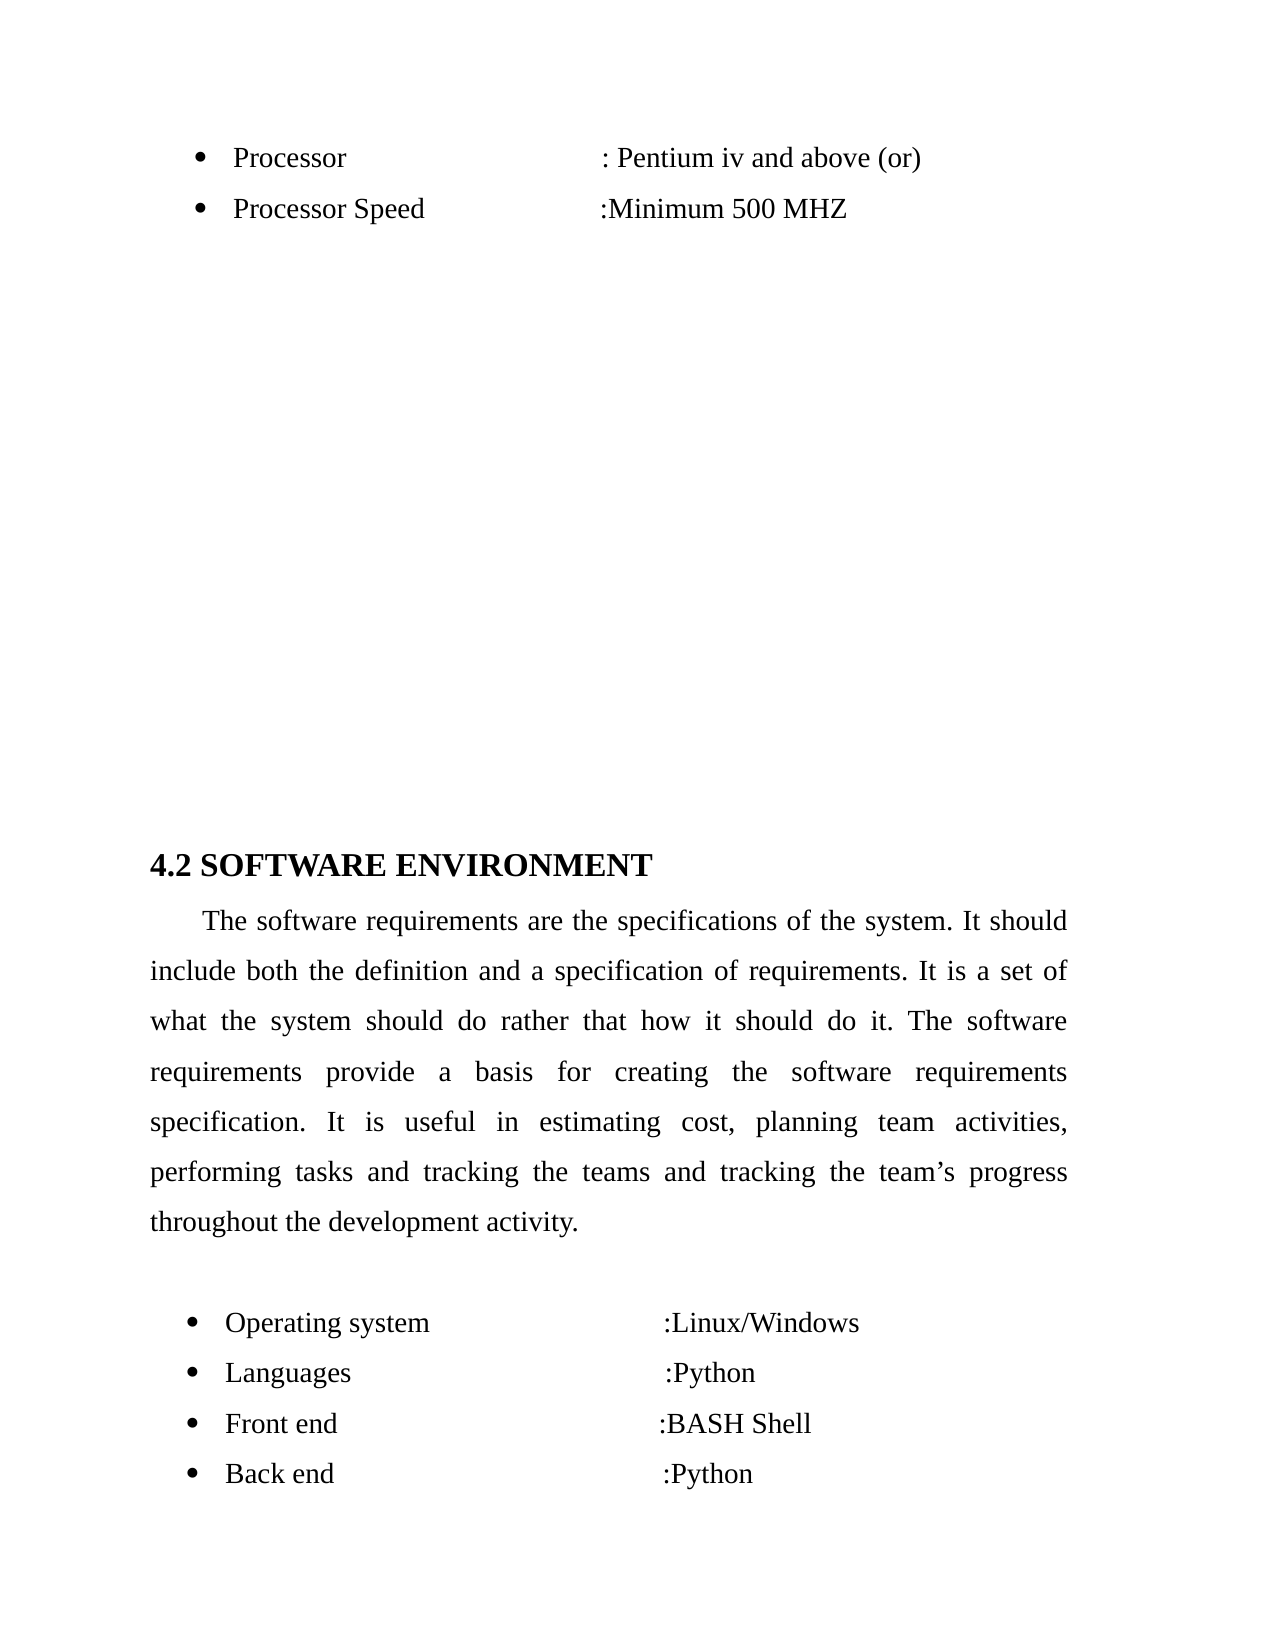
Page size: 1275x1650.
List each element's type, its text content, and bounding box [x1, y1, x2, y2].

list Front end :BASH Shell [187, 1406, 1069, 1440]
list Languages :Python [187, 1356, 1069, 1389]
list Operating system :Linux/Windows [187, 1305, 1069, 1339]
list 4.2 SOFTWARE ENVIRONMENT [150, 845, 1069, 883]
list Processor : Pentium iv and above (or) [195, 141, 1069, 174]
list Processor Speed :Minimum 500 MHZ [195, 191, 1069, 225]
list The software requirements are the specifications of the system. It should include both the definition and a specification of requirements. It is a set of what the system should do rather that how it should do it. The software requirements provide a basis for creating the software requirements specification. It is useful in estimating cost, planning team activities, performing tasks and tracking the teams and tracking the team’s progress throughout the development activity. [150, 903, 1069, 1238]
list Back end :Python [187, 1456, 1069, 1490]
